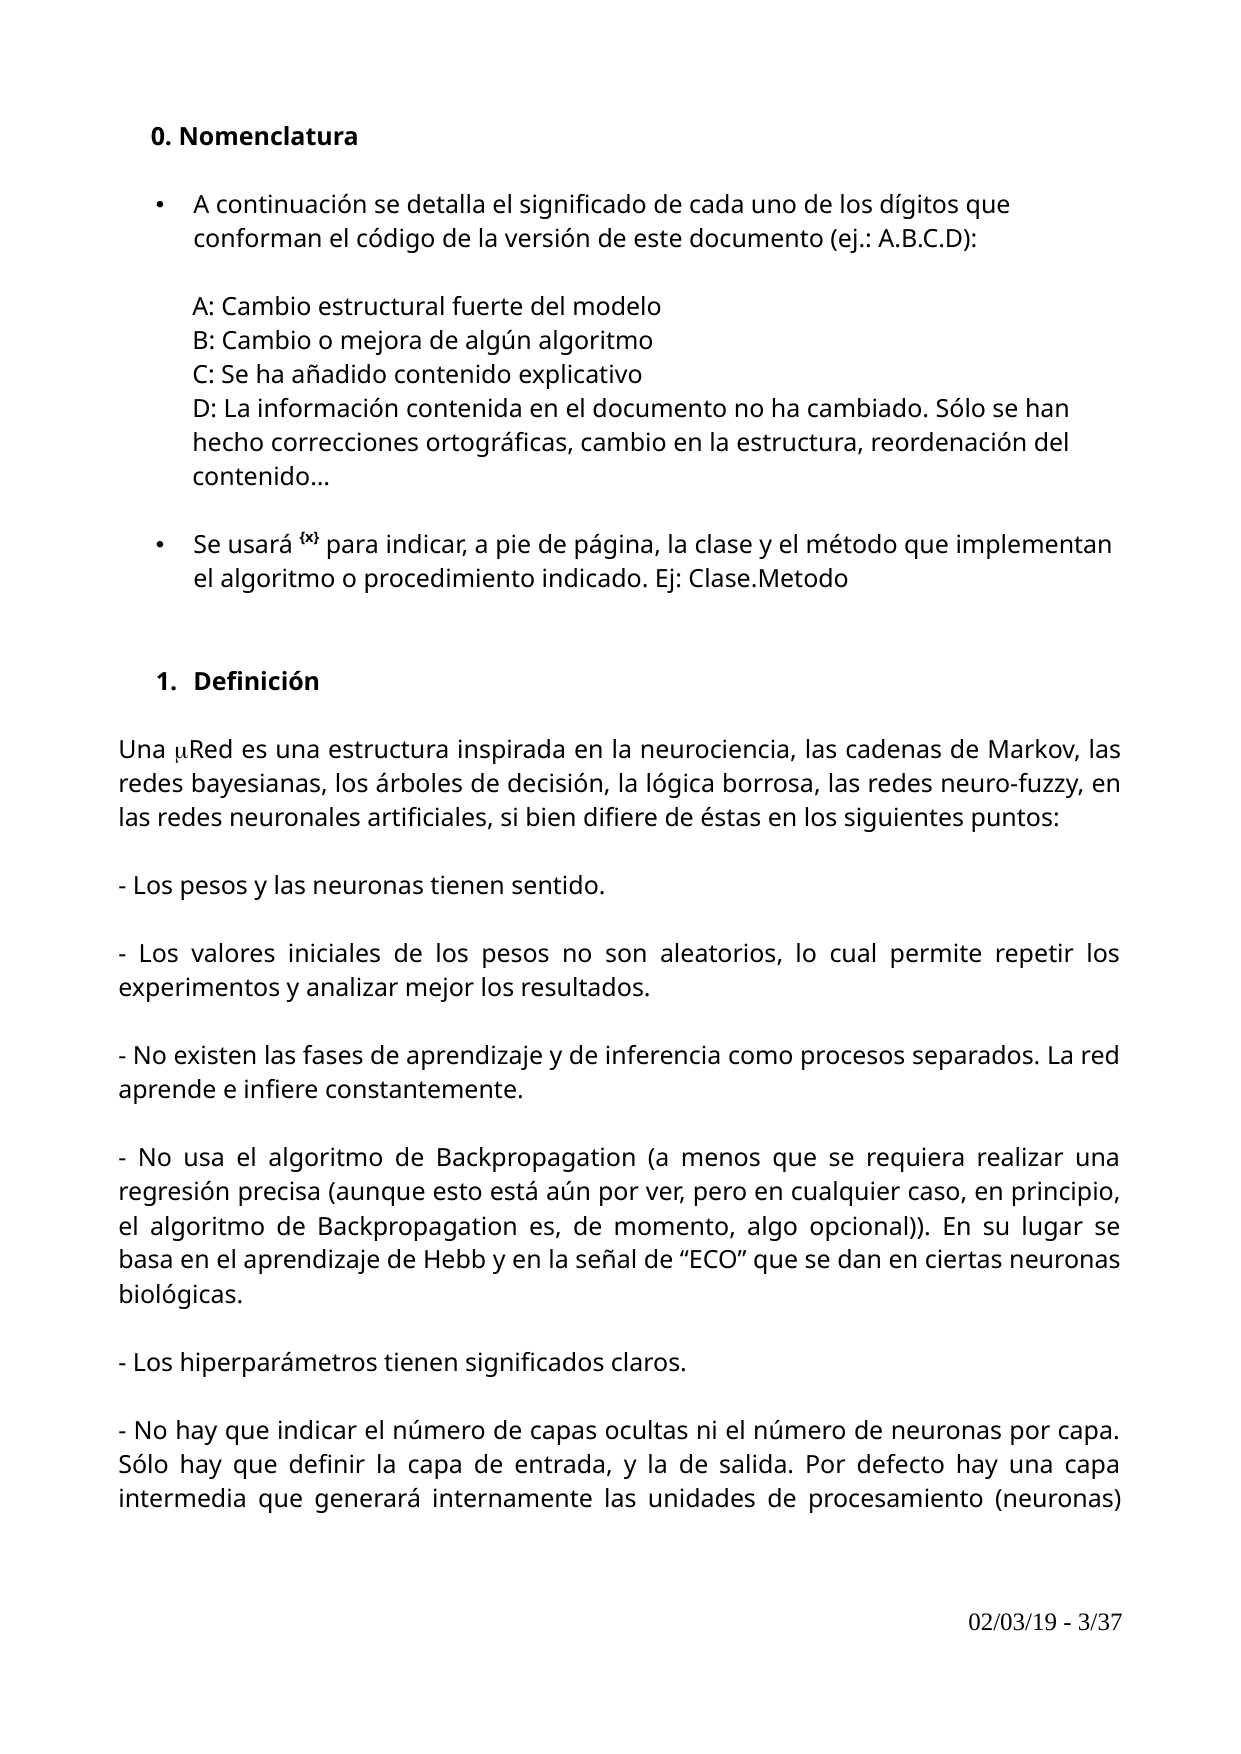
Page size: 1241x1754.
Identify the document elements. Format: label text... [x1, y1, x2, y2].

text - Los valores iniciales de los pesos no son aleatorios, lo cual permite repetir los experimentos y analizar mejor los resultados. [118, 936, 1122, 1004]
text 0. Nomenclatura [118, 118, 1122, 152]
text - No existen las fases de aprendizaje y de inferencia como procesos separados. La red aprende e infiere constantemente. [118, 1038, 1122, 1106]
text Una mRed es una estructura inspirada en la neurociencia, las cadenas de Markov, las redes bayesianas, los árboles de decisión, la lógica borrosa, las redes neuro-fuzzy, en las redes neuronales artificiales, si bien difiere de éstas en los siguientes puntos: [118, 731, 1122, 833]
list Definición [156, 663, 1122, 697]
list Se usará {x} para indicar, a pie de página, la clase y el método que implementan el algoritmo o procedimiento indicado. Ej: Clase.Metodo [156, 527, 1122, 595]
text - No hay que indicar el número de capas ocultas ni el número de neuronas por capa. Sólo hay que definir la capa de entrada, y la de salida. Por defecto hay una capa intermedia que generará internamente las unidades de procesamiento (neuronas) [118, 1412, 1122, 1515]
list A continuación se detalla el significado de cada uno de los dígitos que conforman el código de la versión de este documento (ej.: A.B.C.D): [156, 186, 1122, 254]
text - No usa el algoritmo de Backpropagation (a menos que se requiera realizar una regresión precisa (aunque esto está aún por ver, pero en cualquier caso, en principio, el algoritmo de Backpropagation es, de momento, algo opcional)). En su lugar se basa en el aprendizaje de Hebb y en la señal de “ECO” que se dan en ciertas neuronas biológicas. [118, 1140, 1122, 1310]
text - Los hiperparámetros tienen significados claros. [118, 1344, 1122, 1378]
text - Los pesos y las neuronas tienen sentido. [118, 867, 1122, 902]
text A: Cambio estructural fuerte del modelo [192, 288, 1122, 322]
text C: Se ha añadido contenido explicativo [192, 357, 1122, 391]
text D: La información contenida en el documento no ha cambiado. Sólo se han hecho correcciones ortográficas, cambio en la estructura, reordenación del contenido… [192, 391, 1122, 493]
text B: Cambio o mejora de algún algoritmo [192, 322, 1122, 357]
